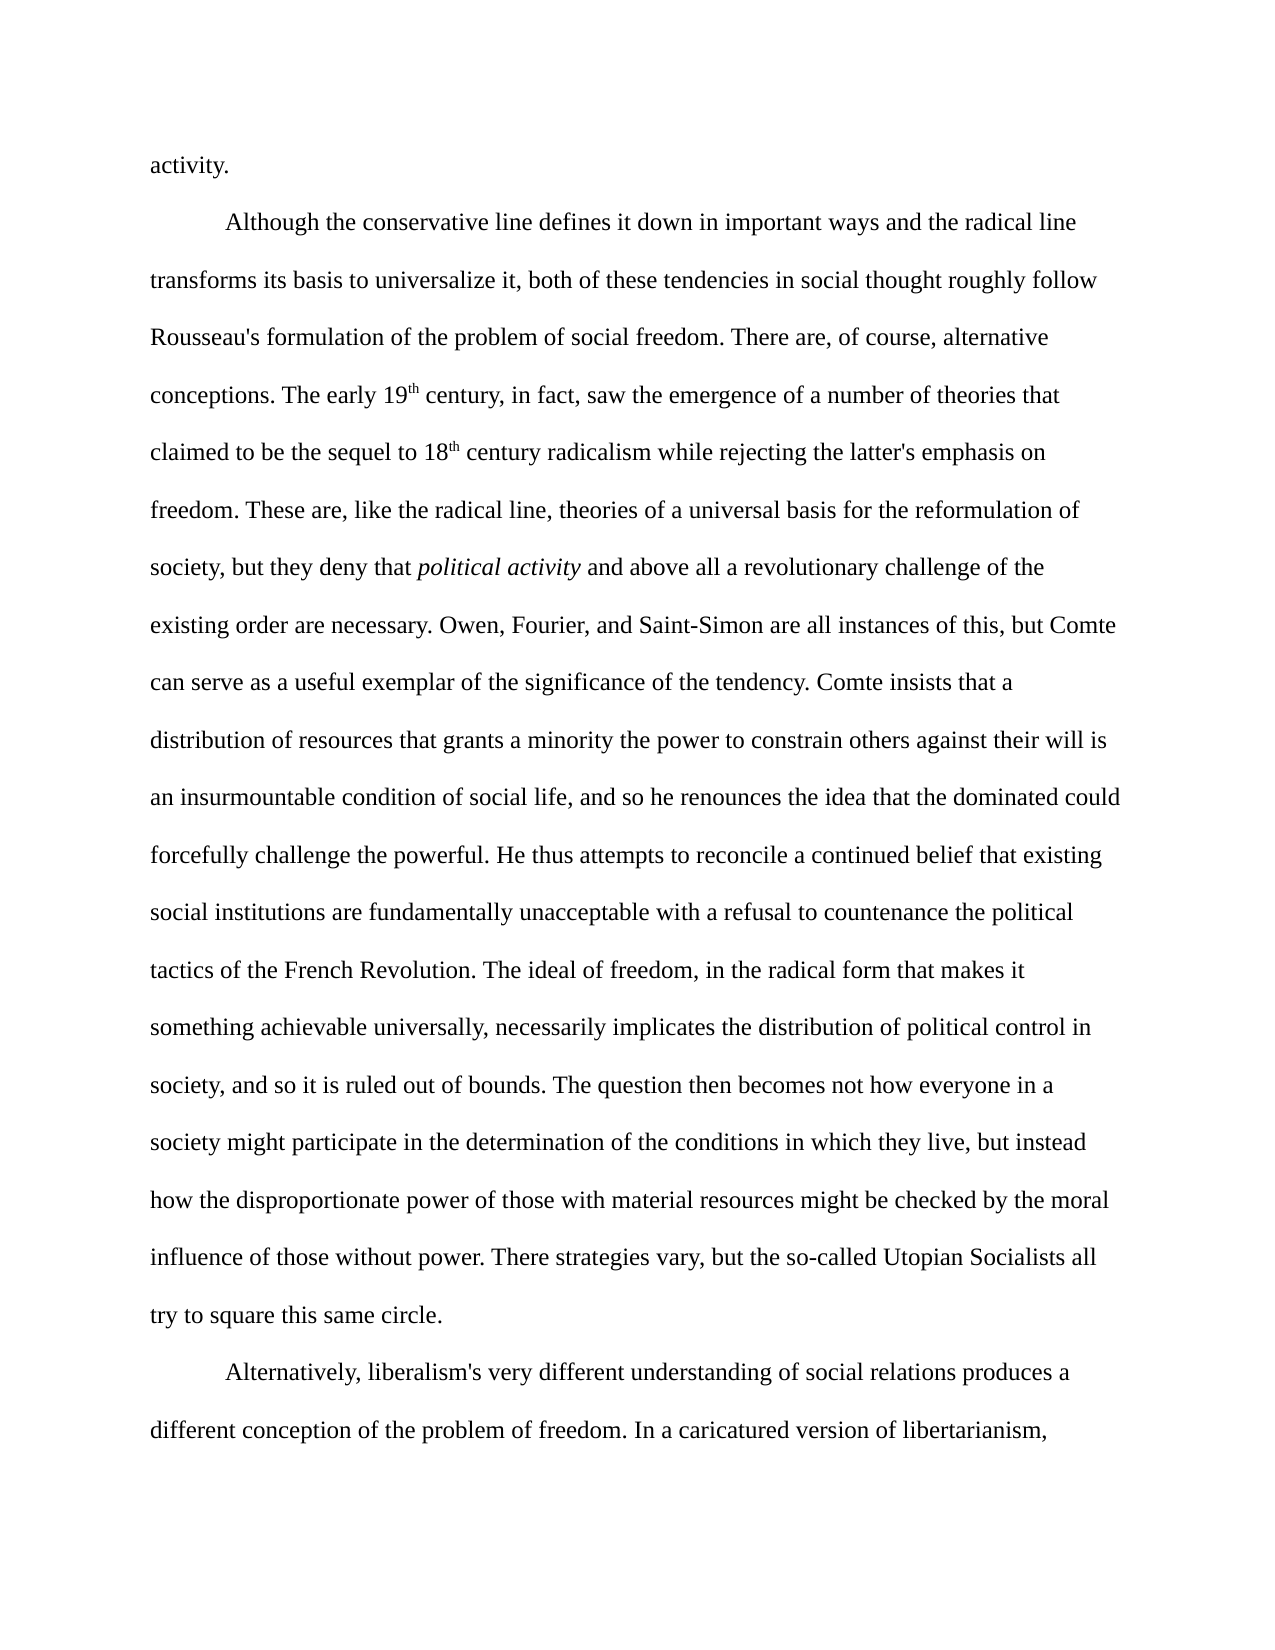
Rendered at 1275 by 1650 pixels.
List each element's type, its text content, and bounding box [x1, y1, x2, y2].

text activity. [150, 150, 1125, 179]
text Although the conservative line defines it down in important ways and the radical line transforms its basis to universalize it, both of these tendencies in social thought roughly follow Rousseau's formulation of the problem of social freedom. There are, of course, alternative conceptions. The early 19th century, in fact, saw the emergence of a number of theories that claimed to be the sequel to 18th century radicalism while rejecting the latter's emphasis on freedom. These are, like the radical line, theories of a universal basis for the reformulation of society, but they deny that political activity and above all a revolutionary challenge of the existing order are necessary. Owen, Fourier, and Saint-Simon are all instances of this, but Comte can serve as a useful exemplar of the significance of the tendency. Comte insists that a distribution of resources that grants a minority the power to constrain others against their will is an insurmountable condition of social life, and so he renounces the idea that the dominated could forcefully challenge the powerful. He thus attempts to reconcile a continued belief that existing social institutions are fundamentally unacceptable with a refusal to countenance the political tactics of the French Revolution. The ideal of freedom, in the radical form that makes it something achievable universally, necessarily implicates the distribution of political control in society, and so it is ruled out of bounds. The question then becomes not how everyone in a society might participate in the determination of the conditions in which they live, but instead how the disproportionate power of those with material resources might be checked by the moral influence of those without power. There strategies vary, but the so-called Utopian Socialists all try to square this same circle. [150, 207, 1125, 1329]
text Alternatively, liberalism's very different understanding of social relations produces a different conception of the problem of freedom. In a caricatured version of libertarianism, [150, 1357, 1125, 1444]
